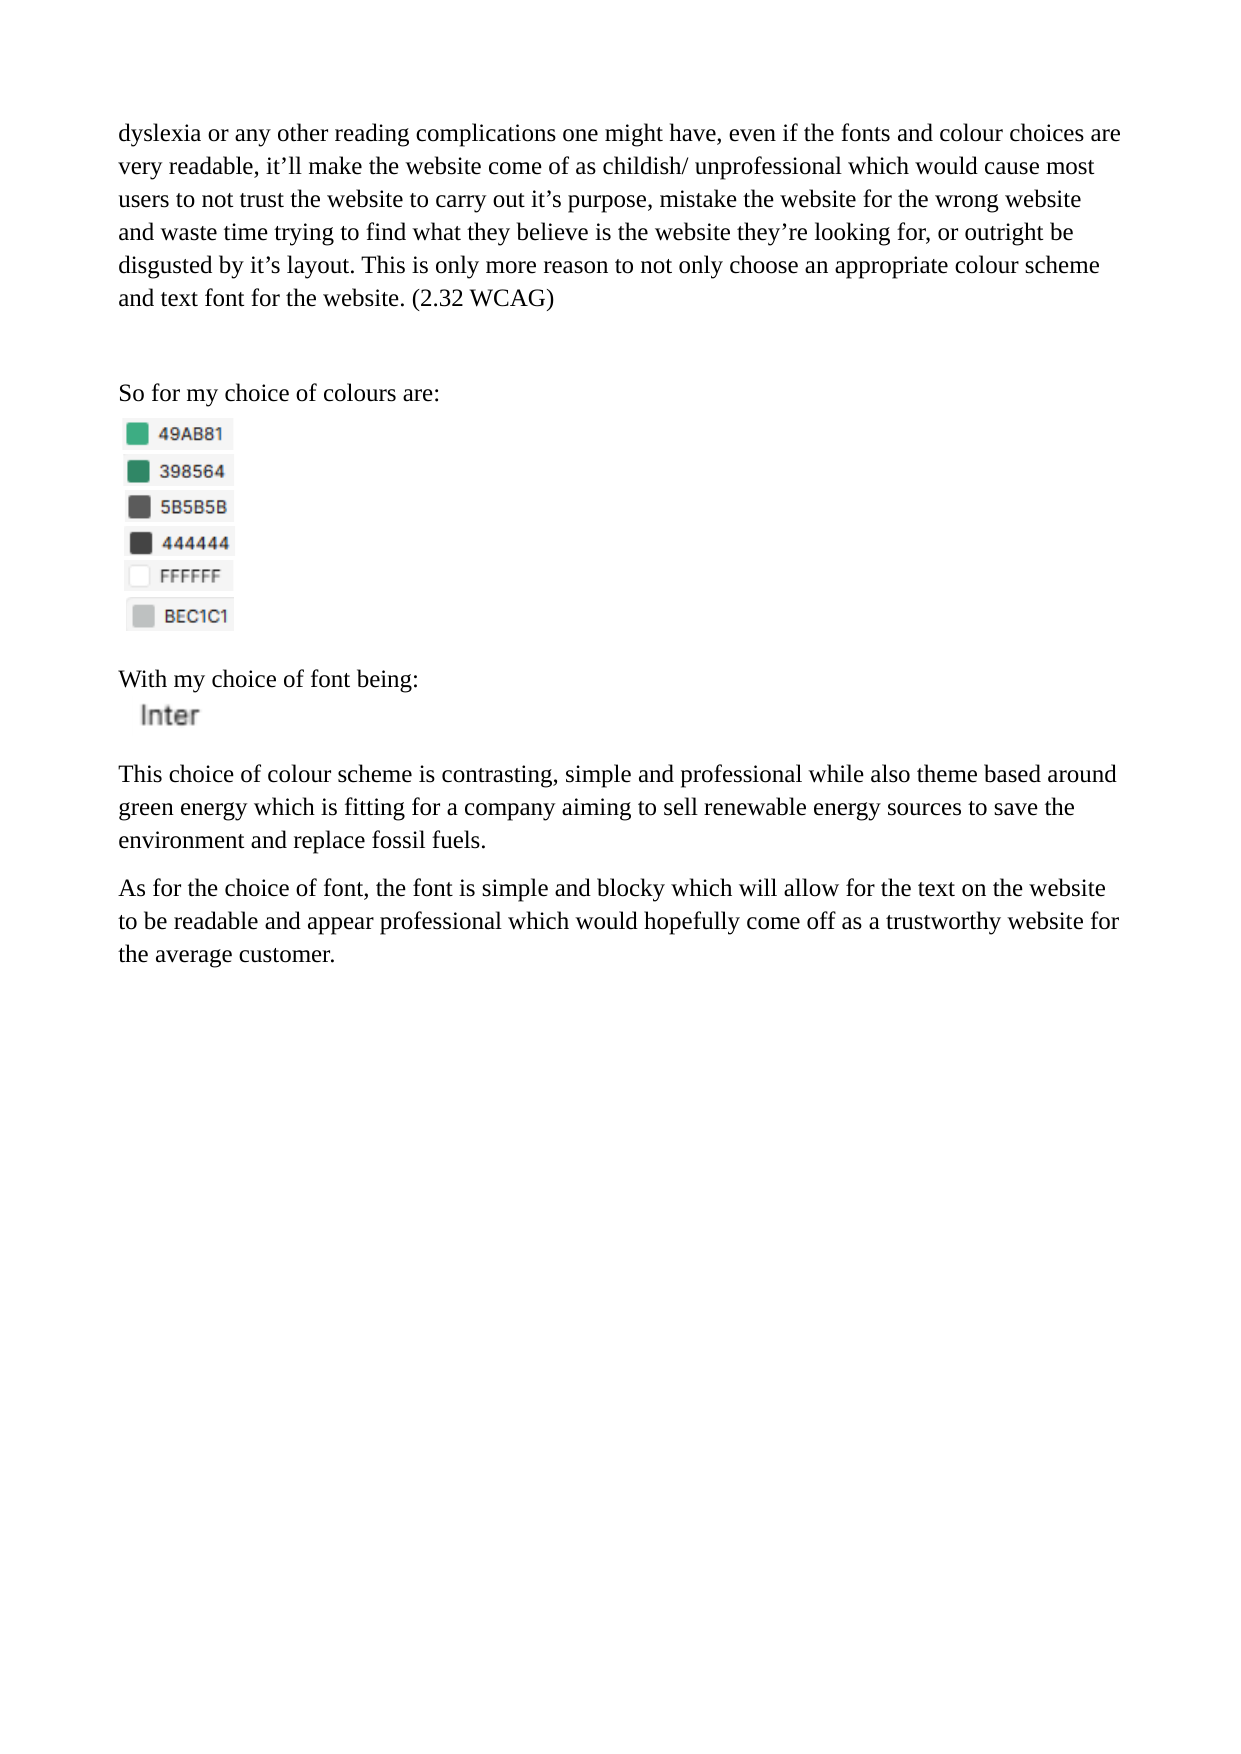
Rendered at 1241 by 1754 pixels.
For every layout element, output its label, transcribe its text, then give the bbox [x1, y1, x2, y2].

text This choice of colour scheme is contrasting, simple and professional while also theme based around green energy which is fitting for a company aiming to sell renewable energy sources to save the environment and replace fossil fuels. [118, 759, 1122, 854]
picture [124, 560, 234, 591]
picture [123, 454, 235, 486]
picture [124, 490, 235, 522]
text dyslexia or any other reading complications one might have, even if the fonts and colour choices are very readable, it’ll make the website come of as childish/ unprofessional which would cause most users to not trust the website to carry out it’s purpose, mistake the website for the wrong website and waste time trying to find what they believe is the website they’re looking for, or outright be disgusted by it’s layout. This is only more reason to not only choose an appropriate colour scheme and text font for the website. (2.32 WCAG) [118, 118, 1122, 312]
text With my choice of font being: [118, 664, 1122, 693]
picture [124, 526, 236, 556]
picture [126, 597, 234, 631]
picture [131, 696, 217, 736]
text As for the choice of font, the font is simple and blocky which will allow for the text on the website to be readable and appear professional which would hopefully come off as a trustworthy website for the average customer. [118, 873, 1122, 968]
picture [122, 418, 234, 450]
text So for my choice of colours are: [118, 378, 1122, 407]
